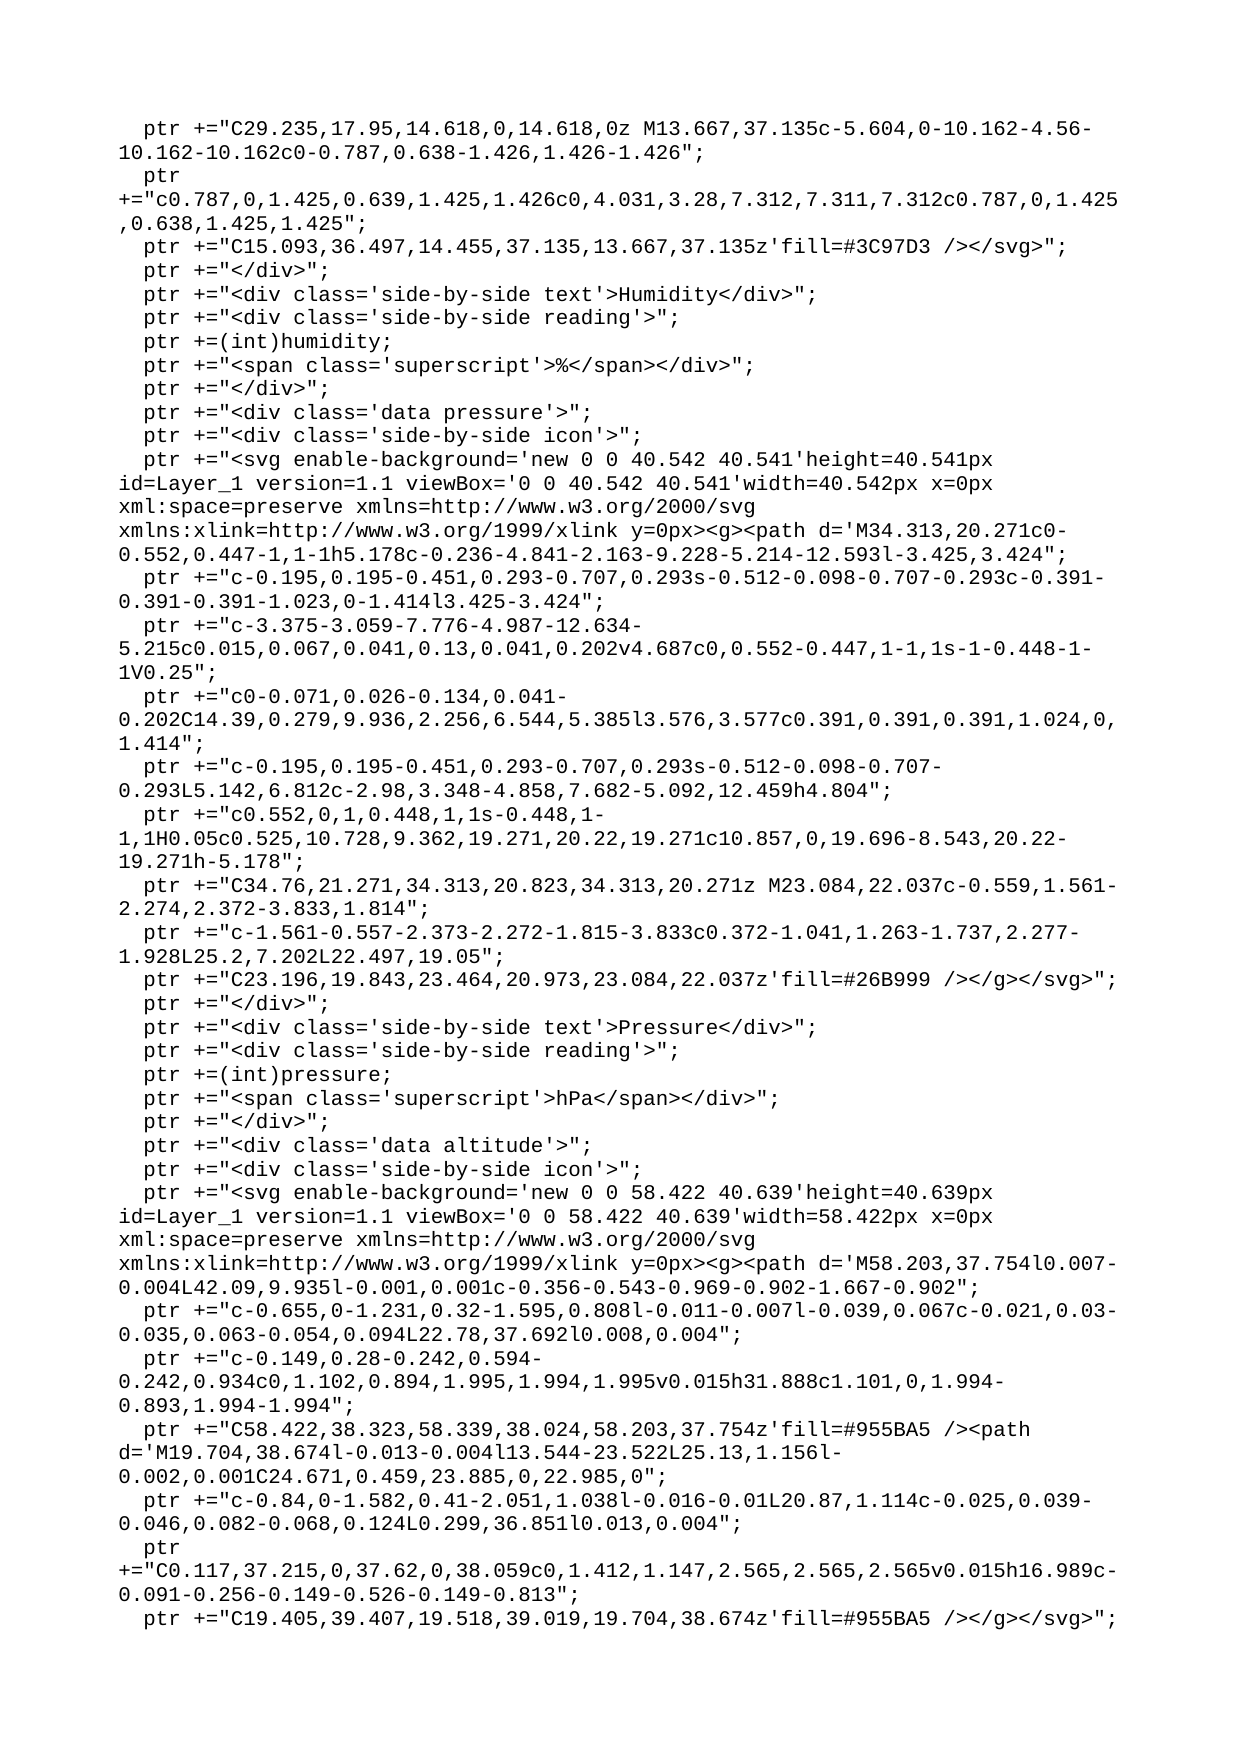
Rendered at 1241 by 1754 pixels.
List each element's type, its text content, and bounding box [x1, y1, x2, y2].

text ptr +=(int)pressure; [118, 1064, 1122, 1088]
text ptr +="C29.235,17.95,14.618,0,14.618,0z M13.667,37.135c-5.604,0-10.162-4.56-10.162-10.162c0-0.787,0.638-1.426,1.426-1.426"; [118, 118, 1122, 165]
text ptr +="C15.093,36.497,14.455,37.135,13.667,37.135z'fill=#3C97D3 /></svg>"; [118, 236, 1122, 260]
text ptr +="<span class='superscript'>hPa</span></div>"; [118, 1088, 1122, 1111]
text ptr +="<div class='data pressure'>"; [118, 402, 1122, 426]
text ptr +="<div class='side-by-side reading'>"; [118, 307, 1122, 331]
text ptr +="<div class='side-by-side text'>Pressure</div>"; [118, 1017, 1122, 1040]
text ptr +="c-0.195,0.195-0.451,0.293-0.707,0.293s-0.512-0.098-0.707-0.293c-0.391-0.391-0.391-1.023,0-1.414l3.425-3.424"; [118, 567, 1122, 615]
text ptr +=(int)humidity; [118, 331, 1122, 354]
text ptr +="C0.117,37.215,0,37.62,0,38.059c0,1.412,1.147,2.565,2.565,2.565v0.015h16.989c-0.091-0.256-0.149-0.526-0.149-0.813"; [118, 1537, 1122, 1608]
text ptr +="<div class='side-by-side reading'>"; [118, 1040, 1122, 1064]
text ptr +="<div class='data altitude'>"; [118, 1135, 1122, 1158]
text ptr +="c-0.84,0-1.582,0.41-2.051,1.038l-0.016-0.01L20.87,1.114c-0.025,0.039-0.046,0.082-0.068,0.124L0.299,36.851l0.013,0.004"; [118, 1489, 1122, 1537]
text ptr +="c-0.195,0.195-0.451,0.293-0.707,0.293s-0.512-0.098-0.707-0.293L5.142,6.812c-2.98,3.348-4.858,7.682-5.092,12.459h4.804"; [118, 757, 1122, 804]
text ptr +="<svg enable-background='new 0 0 40.542 40.541'height=40.541px id=Layer_1 version=1.1 viewBox='0 0 40.542 40.541'width=40.542px x=0px xml:space=preserve xmlns=http://www.w3.org/2000/svg xmlns:xlink=http://www.w3.org/1999/xlink y=0px><g><path d='M34.313,20.271c0-0.552,0.447-1,1-1h5.178c-0.236-4.841-2.163-9.228-5.214-12.593l-3.425,3.424"; [118, 449, 1122, 567]
text ptr +="<div class='side-by-side text'>Humidity</div>"; [118, 284, 1122, 307]
text ptr +="<span class='superscript'>%</span></div>"; [118, 354, 1122, 378]
text ptr +="C58.422,38.323,58.339,38.024,58.203,37.754z'fill=#955BA5 /><path d='M19.704,38.674l-0.013-0.004l13.544-23.522L25.13,1.156l-0.002,0.001C24.671,0.459,23.885,0,22.985,0"; [118, 1419, 1122, 1489]
text ptr +="c-0.655,0-1.231,0.32-1.595,0.808l-0.011-0.007l-0.039,0.067c-0.021,0.03-0.035,0.063-0.054,0.094L22.78,37.692l0.008,0.004"; [118, 1300, 1122, 1348]
text ptr +="<div class='side-by-side icon'>"; [118, 1158, 1122, 1182]
text ptr +="c-0.149,0.28-0.242,0.594-0.242,0.934c0,1.102,0.894,1.995,1.994,1.995v0.015h31.888c1.101,0,1.994-0.893,1.994-1.994"; [118, 1348, 1122, 1419]
text ptr +="</div>"; [118, 1111, 1122, 1135]
text ptr +="</div>"; [118, 378, 1122, 402]
text ptr +="C23.196,19.843,23.464,20.973,23.084,22.037z'fill=#26B999 /></g></svg>"; [118, 969, 1122, 993]
text ptr +="</div>"; [118, 260, 1122, 284]
text ptr +="<svg enable-background='new 0 0 58.422 40.639'height=40.639px id=Layer_1 version=1.1 viewBox='0 0 58.422 40.639'width=58.422px x=0px xml:space=preserve xmlns=http://www.w3.org/2000/svg xmlns:xlink=http://www.w3.org/1999/xlink y=0px><g><path d='M58.203,37.754l0.007-0.004L42.09,9.935l-0.001,0.001c-0.356-0.543-0.969-0.902-1.667-0.902"; [118, 1182, 1122, 1300]
text ptr +="C34.76,21.271,34.313,20.823,34.313,20.271z M23.084,22.037c-0.559,1.561-2.274,2.372-3.833,1.814"; [118, 875, 1122, 922]
text ptr +="c0-0.071,0.026-0.134,0.041-0.202C14.39,0.279,9.936,2.256,6.544,5.385l3.576,3.577c0.391,0.391,0.391,1.024,0,1.414"; [118, 686, 1122, 757]
text ptr +="</div>"; [118, 993, 1122, 1017]
text ptr +="c-1.561-0.557-2.373-2.272-1.815-3.833c0.372-1.041,1.263-1.737,2.277-1.928L25.2,7.202L22.497,19.05"; [118, 922, 1122, 969]
text ptr +="c0.552,0,1,0.448,1,1s-0.448,1-1,1H0.05c0.525,10.728,9.362,19.271,20.22,19.271c10.857,0,19.696-8.543,20.22-19.271h-5.178"; [118, 804, 1122, 875]
text ptr +="c-3.375-3.059-7.776-4.987-12.634-5.215c0.015,0.067,0.041,0.13,0.041,0.202v4.687c0,0.552-0.447,1-1,1s-1-0.448-1-1V0.25"; [118, 615, 1122, 686]
text ptr +="<div class='side-by-side icon'>"; [118, 426, 1122, 449]
text ptr +="c0.787,0,1.425,0.639,1.425,1.426c0,4.031,3.28,7.312,7.311,7.312c0.787,0,1.425,0.638,1.425,1.425"; [118, 165, 1122, 236]
text ptr +="C19.405,39.407,19.518,39.019,19.704,38.674z'fill=#955BA5 /></g></svg>"; [118, 1608, 1122, 1631]
